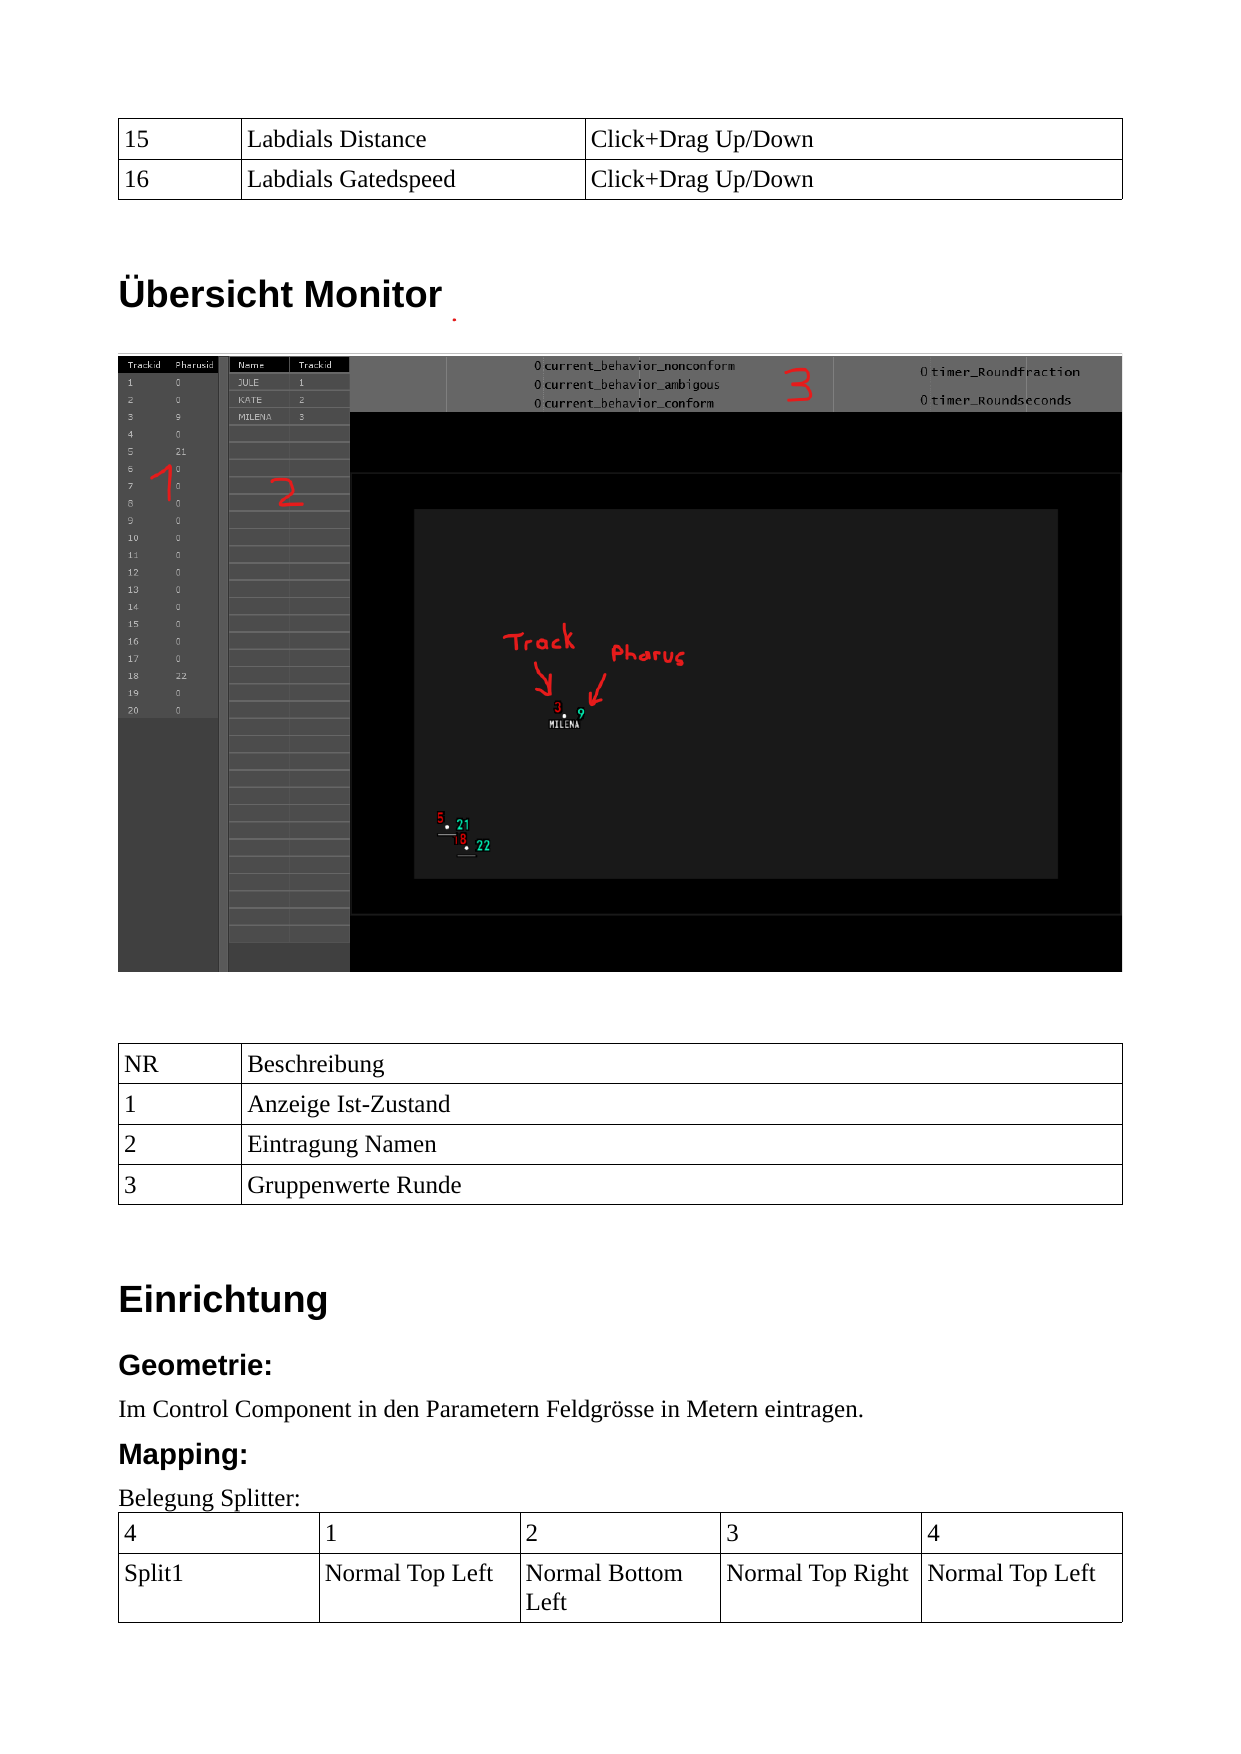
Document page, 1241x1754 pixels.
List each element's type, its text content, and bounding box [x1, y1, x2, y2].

table_cell Normal Top Left [922, 1554, 1122, 1622]
table_header 1 [320, 1513, 520, 1553]
text Belegung Splitter: [118, 1483, 1122, 1512]
table_cell Normal Bottom Left [521, 1554, 720, 1622]
subtitle Geometrie: [118, 1348, 1122, 1381]
table_cell 15 [119, 119, 241, 158]
table_cell 3 [119, 1165, 241, 1204]
table_cell Gruppenwerte Runde [242, 1165, 1122, 1204]
table_cell 1 [119, 1084, 241, 1124]
table_cell Eintragung Namen [242, 1125, 1122, 1164]
table_cell Click+Drag Up/Down [586, 160, 1122, 199]
table_cell Labdials Gatedspeed [242, 160, 585, 199]
subtitle Mapping: [118, 1437, 1122, 1471]
table_header 4 [119, 1513, 319, 1553]
table_header 4 [922, 1513, 1122, 1553]
subtitle Einrichtung [118, 1277, 1122, 1321]
table_cell Normal Top Left [320, 1554, 520, 1622]
text Im Control Component in den Parametern Feldgrösse in Metern eintragen. [118, 1394, 1122, 1423]
table_header NR [119, 1044, 241, 1083]
picture [118, 317, 1123, 972]
table_cell 2 [119, 1125, 241, 1164]
subtitle Übersicht Monitor [118, 271, 1122, 315]
table_header 2 [521, 1513, 720, 1553]
table_header Beschreibung [242, 1044, 1122, 1083]
table_cell Click+Drag Up/Down [586, 119, 1122, 158]
table_header 3 [721, 1513, 921, 1553]
table_cell Anzeige Ist-Zustand [242, 1084, 1122, 1124]
table_cell Normal Top Right [721, 1554, 921, 1622]
table_cell 16 [119, 160, 241, 199]
table_cell Split1 [119, 1554, 319, 1622]
table_cell Labdials Distance [242, 119, 585, 158]
